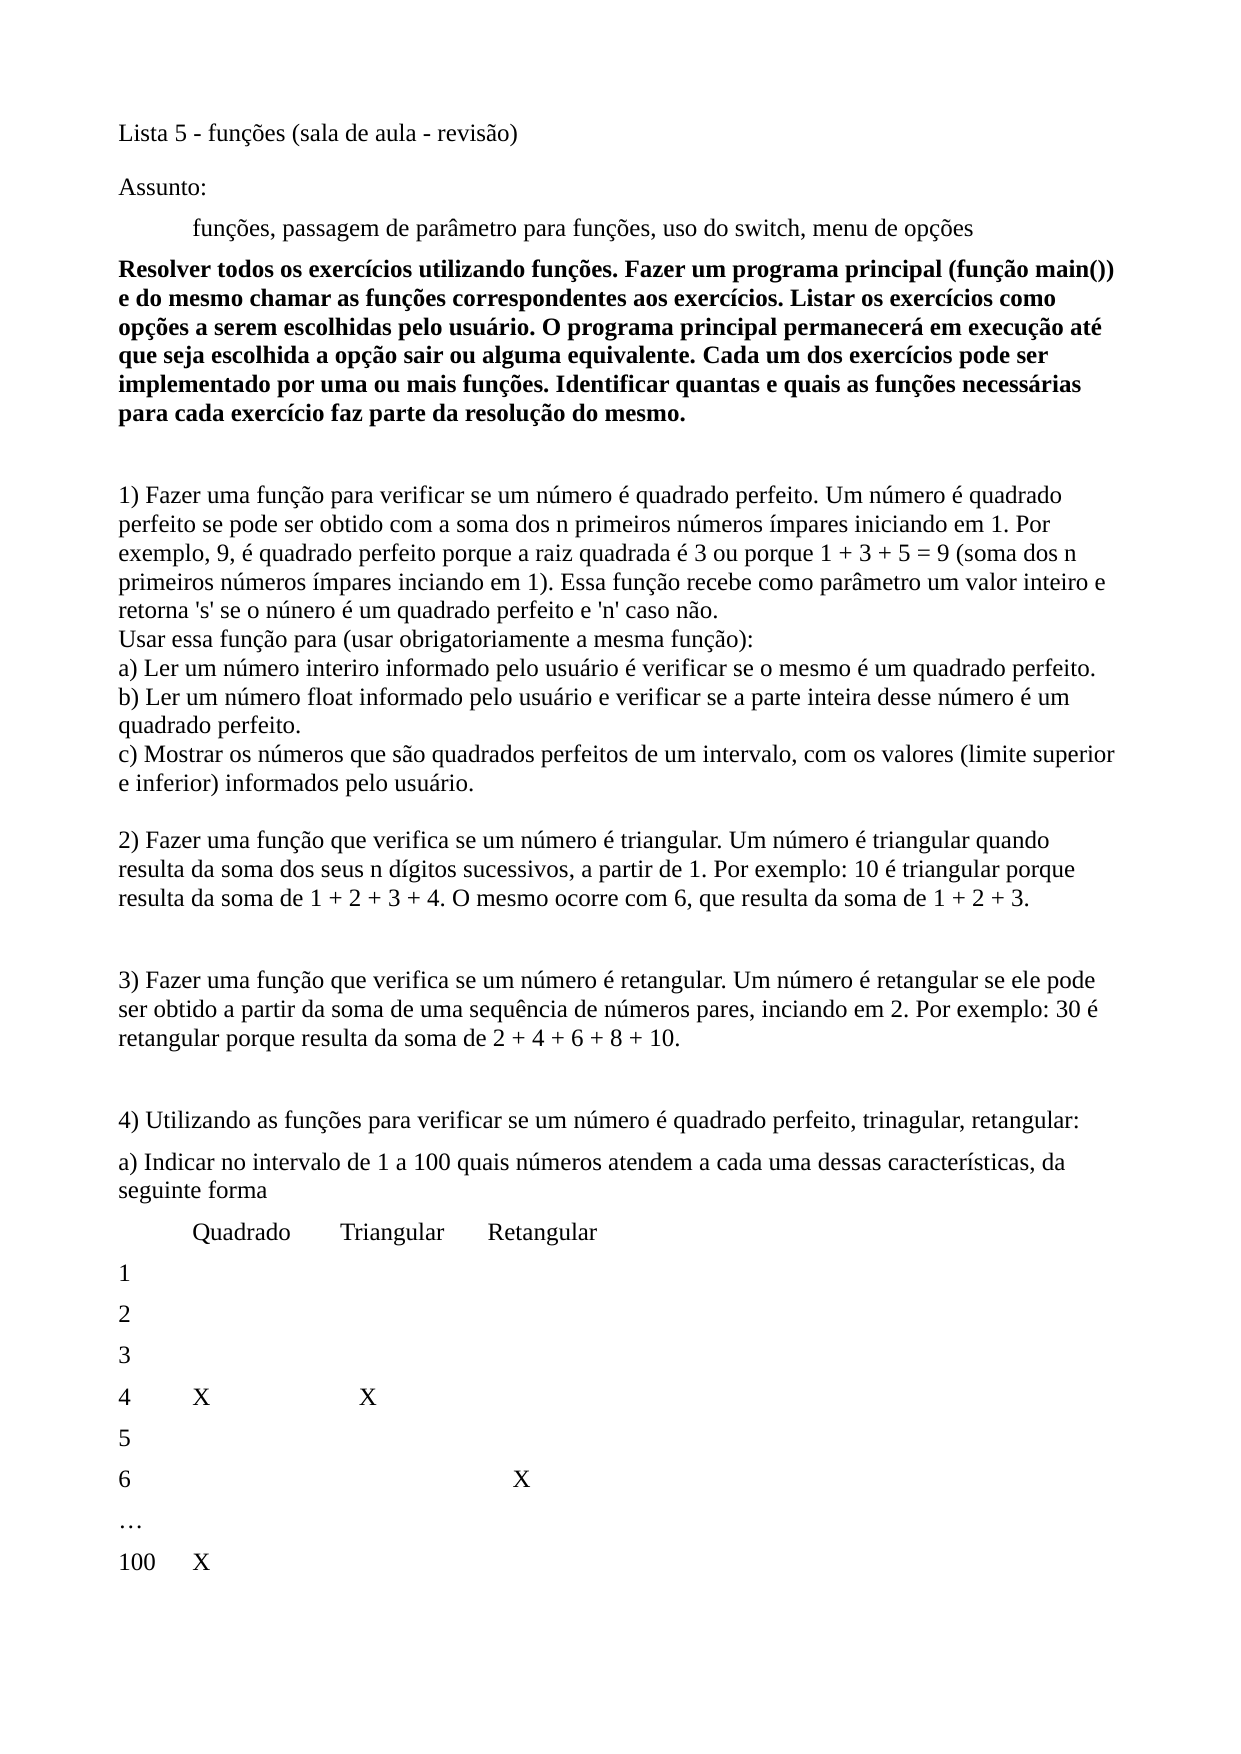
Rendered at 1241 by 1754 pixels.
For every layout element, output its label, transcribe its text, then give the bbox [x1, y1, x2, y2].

text … [118, 1506, 1122, 1534]
text 1) Fazer uma função para verificar se um número é quadrado perfeito. Um número é quadrado perfeito se pode ser obtido com a soma dos n primeiros números ímpares iniciando em 1. Por exemplo, 9, é quadrado perfeito porque a raiz quadrada é 3 ou porque 1 + 3 + 5 = 9 (soma dos n primeiros números ímpares inciando em 1). Essa função recebe como parâmetro um valor inteiro e retorna 's' se o núnero é um quadrado perfeito e 'n' caso não. [118, 481, 1122, 624]
text c) Mostrar os números que são quadrados perfeitos de um intervalo, com os valores (limite superior e inferior) informados pelo usuário. [118, 739, 1122, 797]
text Quadrado Triangular Retangular [118, 1217, 1122, 1246]
text 4 X X [118, 1382, 1122, 1411]
text 1 [118, 1258, 1122, 1287]
text Resolver todos os exercícios utilizando funções. Fazer um programa principal (função main()) e do mesmo chamar as funções correspondentes aos exercícios. Listar os exercícios como opções a serem escolhidas pelo usuário. O programa principal permanecerá em execução até que seja escolhida a opção sair ou alguma equivalente. Cada um dos exercícios pode ser implementado por uma ou mais funções. Identificar quantas e quais as funções necessárias para cada exercício faz parte da resolução do mesmo. [118, 254, 1122, 427]
text 3) Fazer uma função que verifica se um número é retangular. Um número é retangular se ele pode ser obtido a partir da soma de uma sequência de números pares, inciando em 2. Por exemplo: 30 é retangular porque resulta da soma de 2 + 4 + 6 + 8 + 10. [118, 966, 1122, 1052]
text 6 X [118, 1464, 1122, 1493]
text 2) Fazer uma função que verifica se um número é triangular. Um número é triangular quando resulta da soma dos seus n dígitos sucessivos, a partir de 1. Por exemplo: 10 é triangular porque resulta da soma de 1 + 2 + 3 + 4. O mesmo ocorre com 6, que resulta da soma de 1 + 2 + 3. [118, 826, 1122, 912]
text b) Ler um número float informado pelo usuário e verificar se a parte inteira desse número é um quadrado perfeito. [118, 682, 1122, 739]
text Lista 5 - funções (sala de aula - revisão) [118, 118, 1122, 147]
text 5 [118, 1423, 1122, 1452]
text a) Indicar no intervalo de 1 a 100 quais números atendem a cada uma dessas características, da seguinte forma [118, 1147, 1122, 1204]
text Assunto: [118, 172, 1122, 201]
text 2 [118, 1299, 1122, 1328]
text 3 [118, 1341, 1122, 1369]
text a) Ler um número interiro informado pelo usuário é verificar se o mesmo é um quadrado perfeito. [118, 653, 1122, 682]
text 100 X [118, 1547, 1122, 1576]
text 4) Utilizando as funções para verificar se um número é quadrado perfeito, trinagular, retangular: [118, 1106, 1122, 1134]
text funções, passagem de parâmetro para funções, uso do switch, menu de opções [118, 213, 1122, 242]
text Usar essa função para (usar obrigatoriamente a mesma função): [118, 624, 1122, 653]
